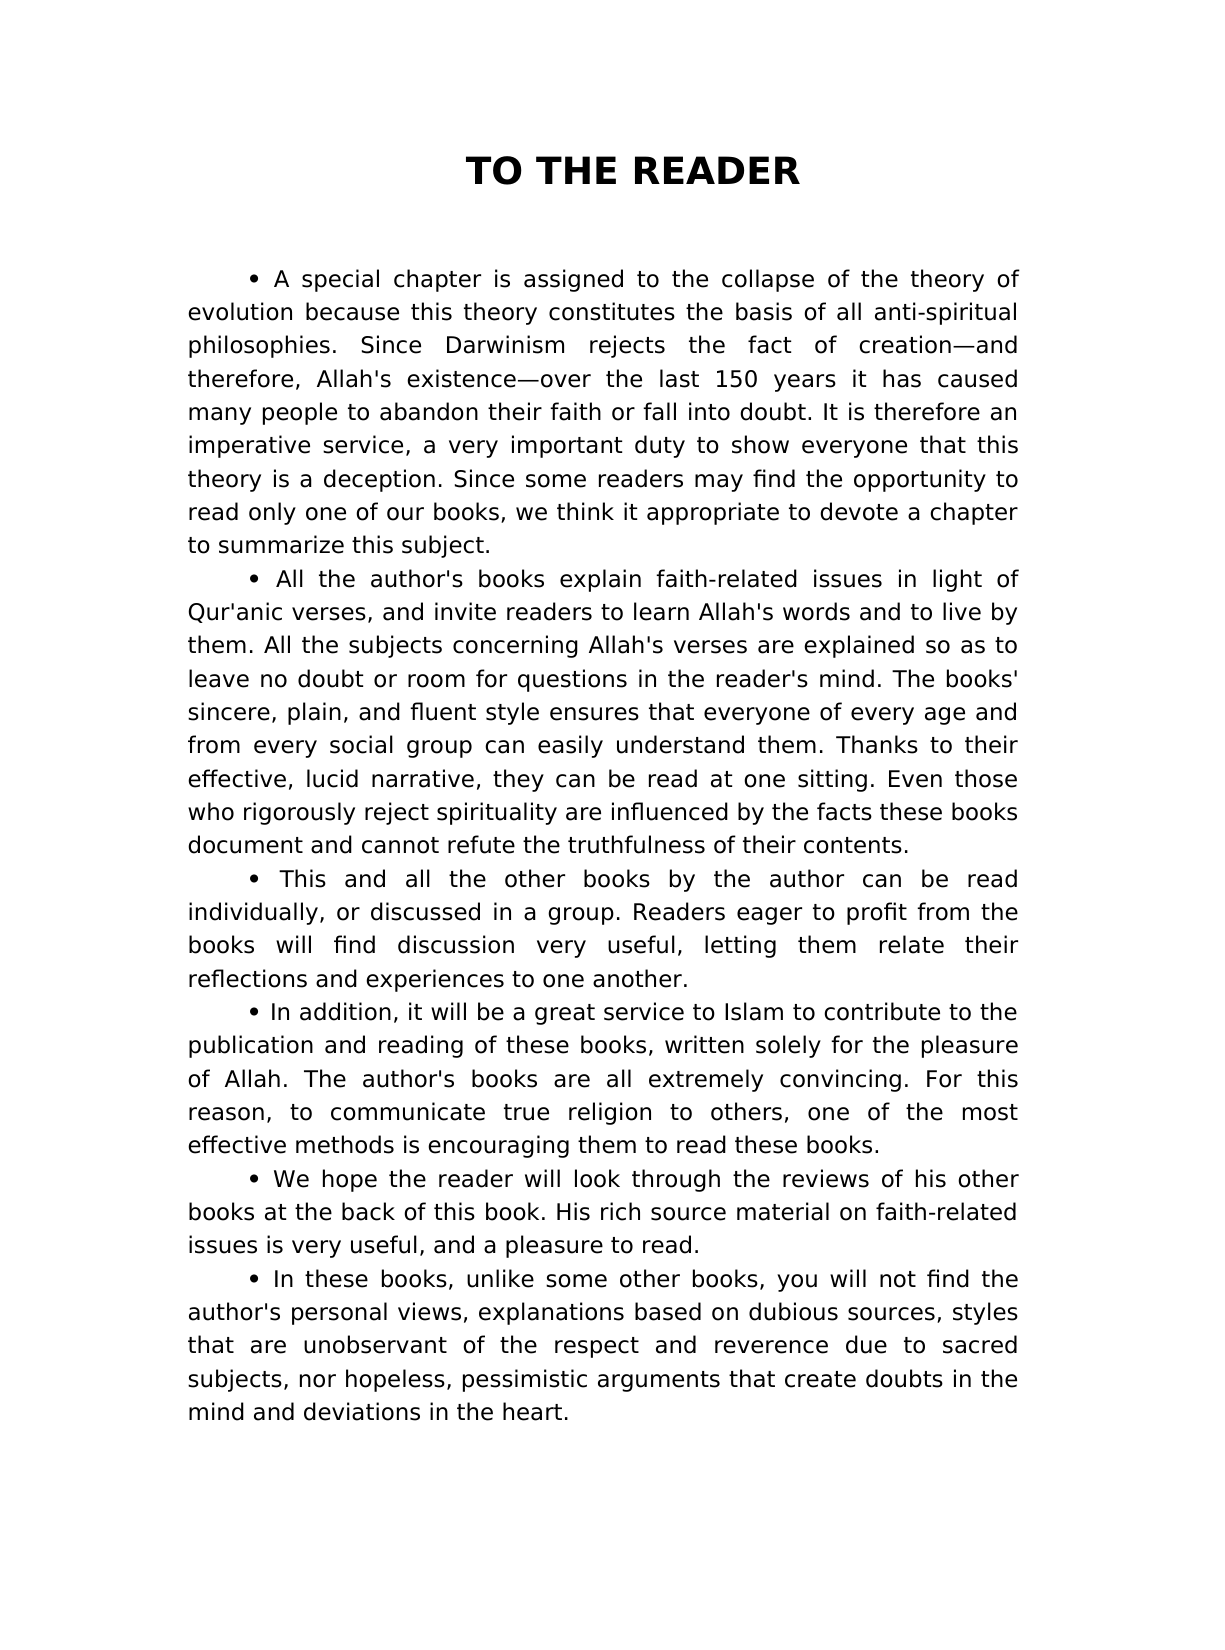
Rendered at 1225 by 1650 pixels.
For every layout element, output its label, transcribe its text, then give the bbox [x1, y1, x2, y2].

text • All the author's books explain faith-related issues in light of Qur'anic verses, and invite readers to learn Allah's words and to live by them. All the subjects concerning Allah's verses are explained so as to leave no doubt or room for questions in the reader's mind. The books' sincere, plain, and fluent style ensures that everyone of every age and from every social group can easily understand them. Thanks to their effective, lucid narrative, they can be read at one sitting. Even those who rigorously reject spirituality are influenced by the facts these books document and cannot refute the truthfulness of their contents. [187, 560, 1020, 860]
text TO THE READER [187, 150, 1020, 194]
text • In addition, it will be a great service to Islam to contribute to the publication and reading of these books, written solely for the pleasure of Allah. The author's books are all extremely convincing. For this reason, to communicate true religion to others, one of the most effective methods is encouraging them to read these books. [187, 994, 1020, 1160]
text • A special chapter is assigned to the collapse of the theory of evolution because this theory constitutes the basis of all anti-spiritual philosophies. Since Darwinism rejects the fact of creation—and therefore, Allah's existence—over the last 150 years it has caused many people to abandon their faith or fall into doubt. It is therefore an imperative service, a very important duty to show everyone that this theory is a deception. Since some readers may find the opportunity to read only one of our books, we think it appropriate to devote a chapter to summarize this subject. [187, 260, 1020, 560]
text • In these books, unlike some other books, you will not find the author's personal views, explanations based on dubious sources, styles that are unobservant of the respect and reverence due to sacred subjects, nor hopeless, pessimistic arguments that create doubts in the mind and deviations in the heart. [187, 1260, 1020, 1427]
text • This and all the other books by the author can be read individually, or discussed in a group. Readers eager to profit from the books will find discussion very useful, letting them relate their reflections and experiences to one another. [187, 860, 1020, 994]
text • We hope the reader will look through the reviews of his other books at the back of this book. His rich source material on faith-related issues is very useful, and a pleasure to read. [187, 1160, 1020, 1260]
